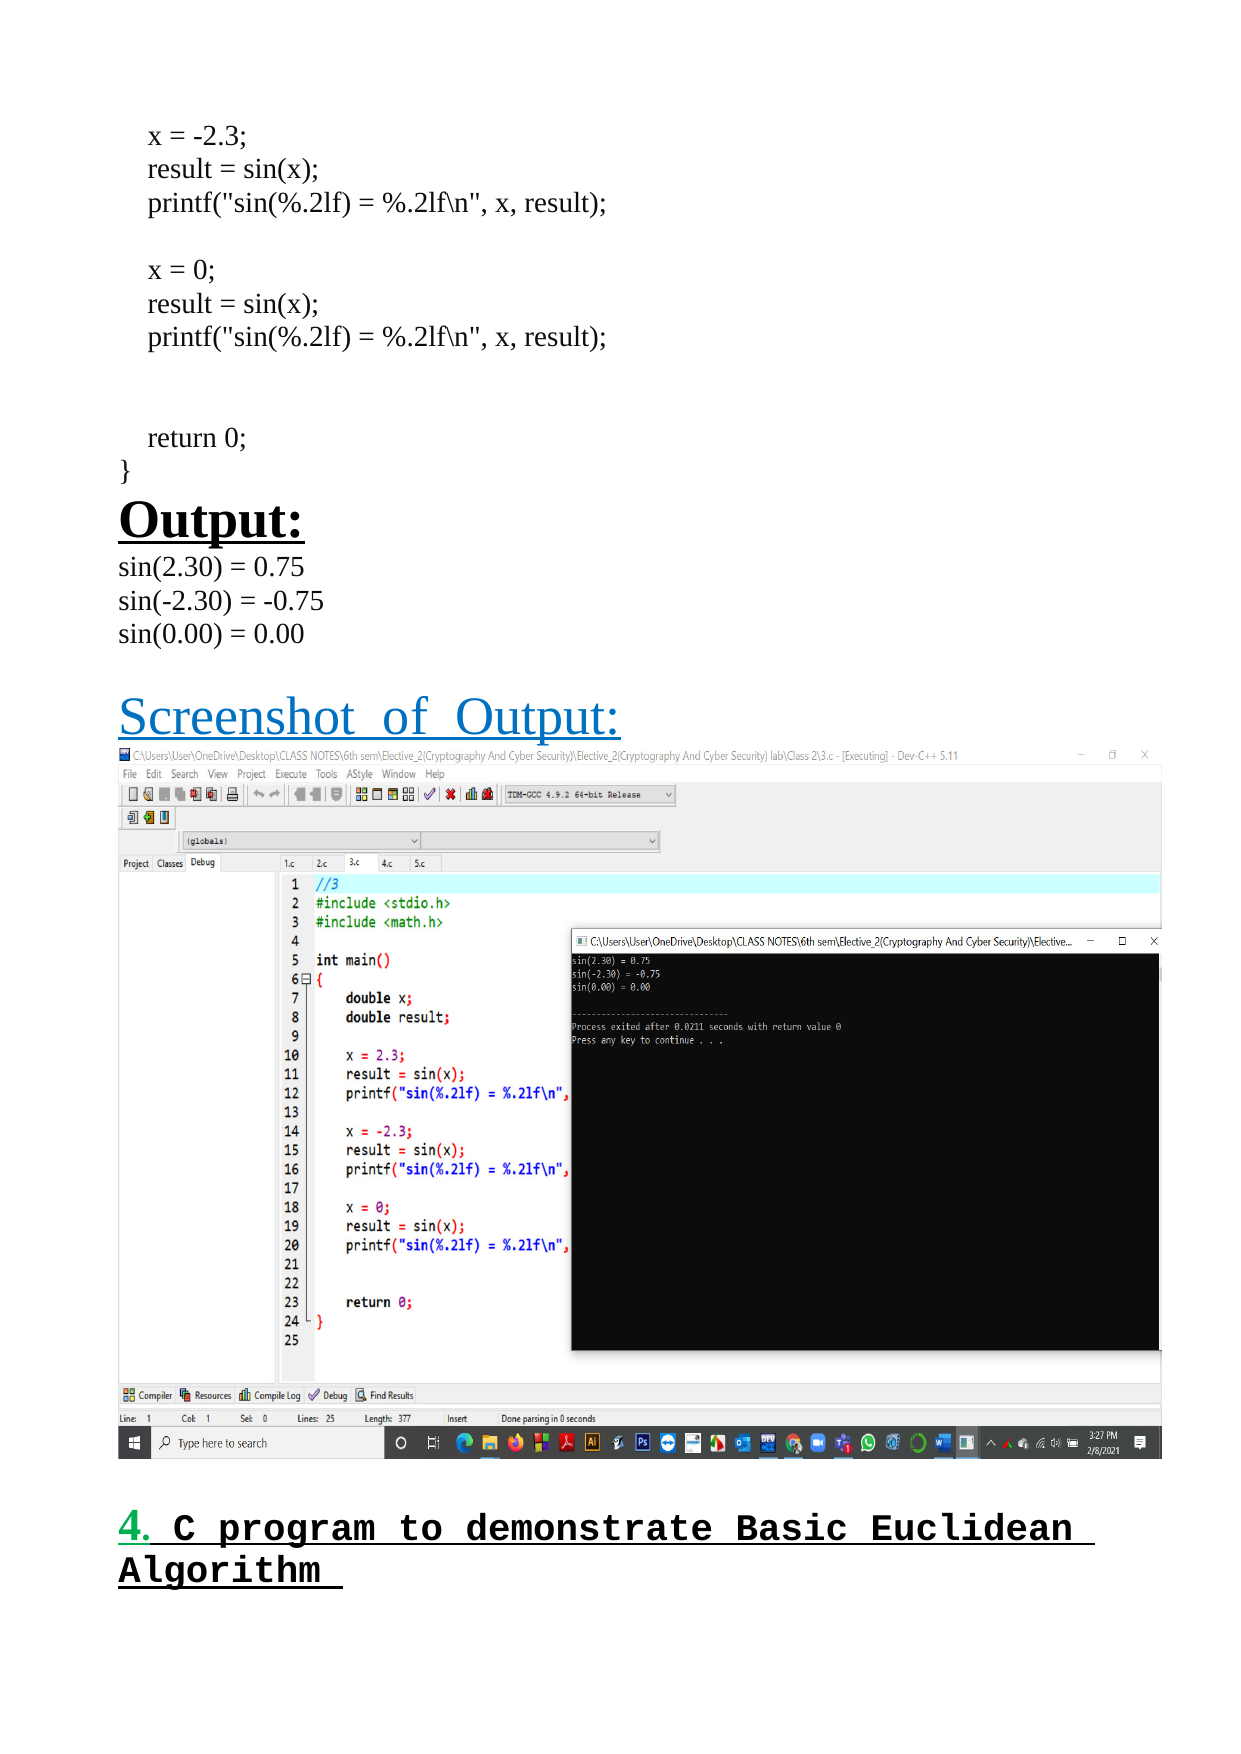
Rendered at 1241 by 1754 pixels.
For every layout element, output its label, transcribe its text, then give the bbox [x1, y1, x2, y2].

text Screenshot of Output: [118, 683, 1122, 746]
text 4. C program to demonstrate Basic Euclidean Algorithm [118, 1498, 1122, 1594]
text sin(2.30) = 0.75 [118, 549, 1122, 583]
text result = sin(x); [118, 152, 1122, 185]
text result = sin(x); [118, 286, 1122, 319]
text Output: [118, 487, 1122, 549]
text x = 0; [118, 252, 1122, 286]
text sin(0.00) = 0.00 [118, 616, 1122, 650]
text printf("sin(%.2lf) = %.2lf\n", x, result); [118, 319, 1122, 353]
text } [118, 453, 1122, 487]
text sin(-2.30) = -0.75 [118, 583, 1122, 616]
text return 0; [118, 420, 1122, 453]
text printf("sin(%.2lf) = %.2lf\n", x, result); [118, 185, 1122, 219]
picture [118, 746, 1162, 1459]
text x = -2.3; [118, 118, 1122, 152]
